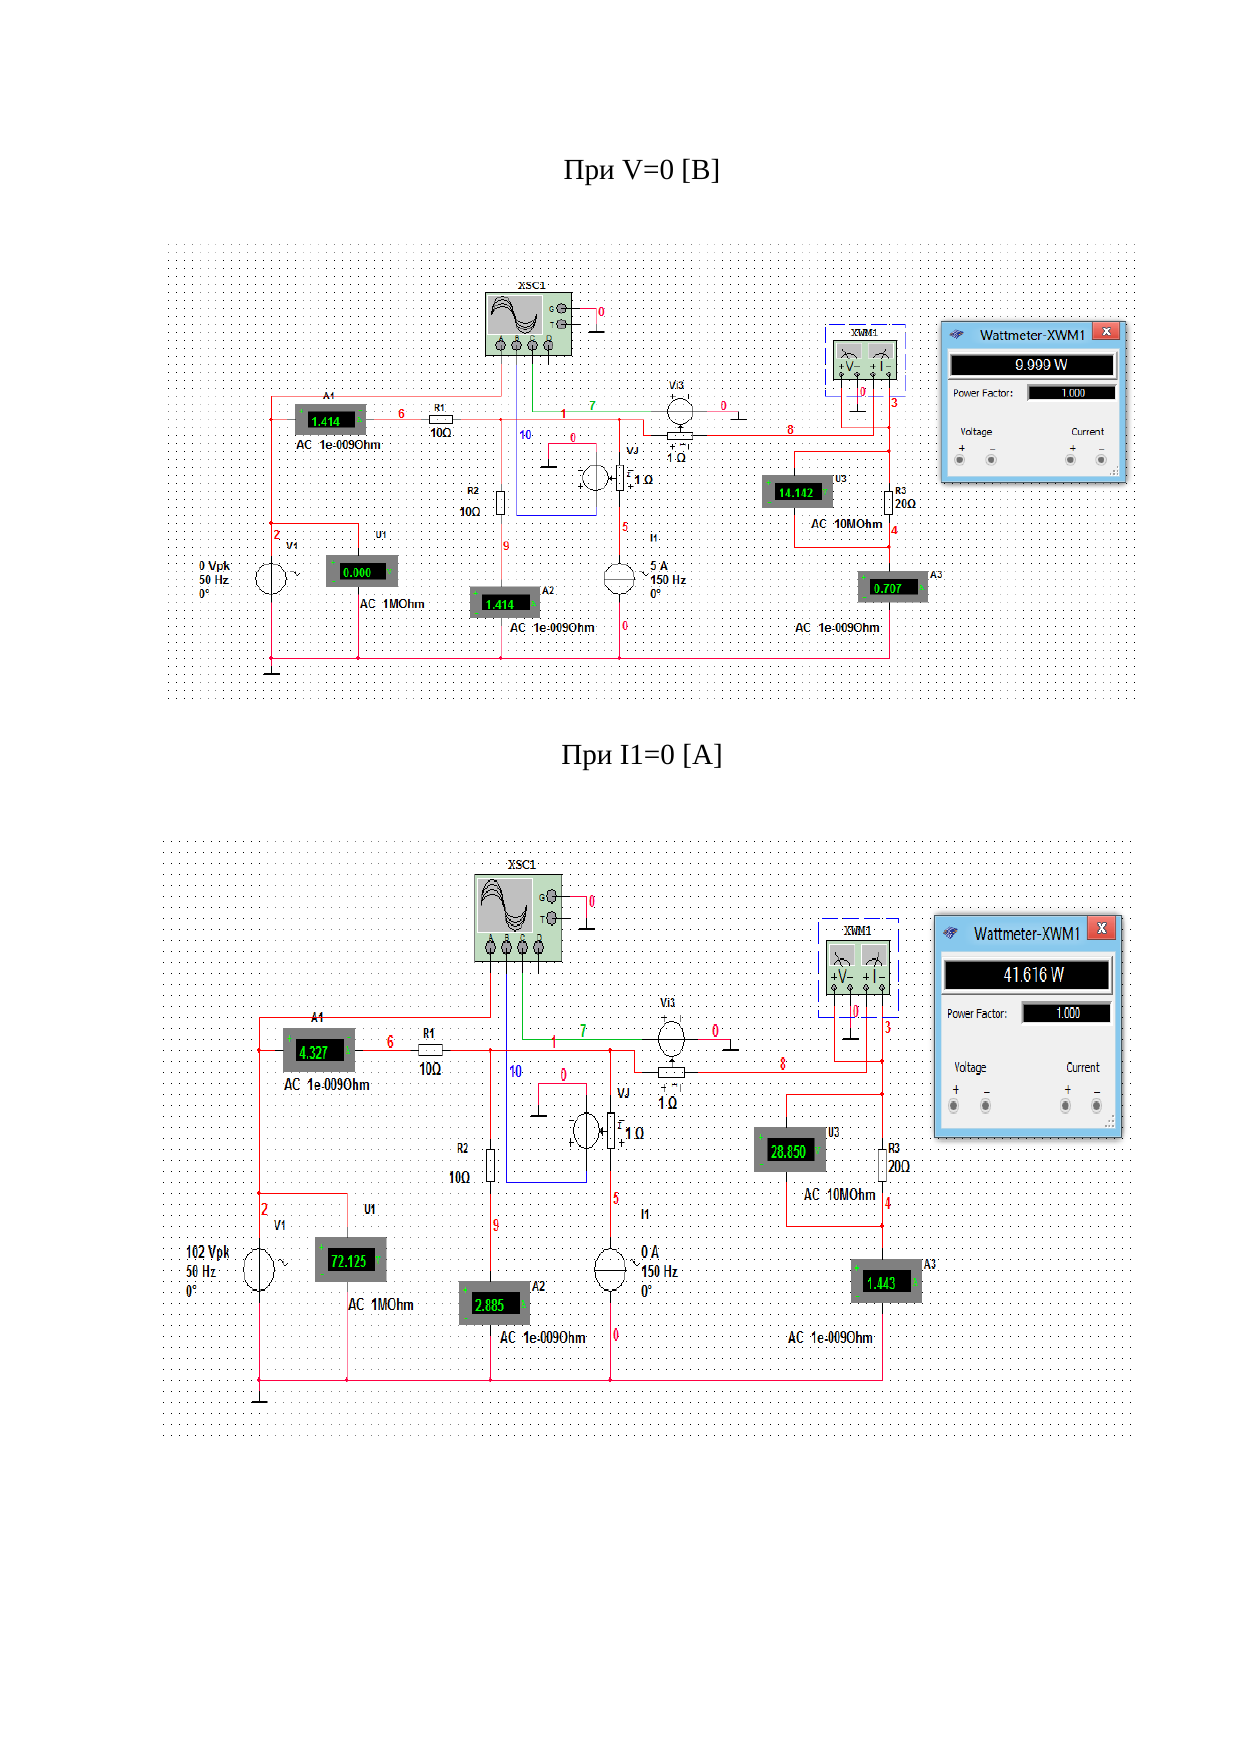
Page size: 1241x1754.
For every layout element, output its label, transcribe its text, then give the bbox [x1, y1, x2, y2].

text При V=0 [B] При I1=0 [А] [118, 75, 1165, 1630]
